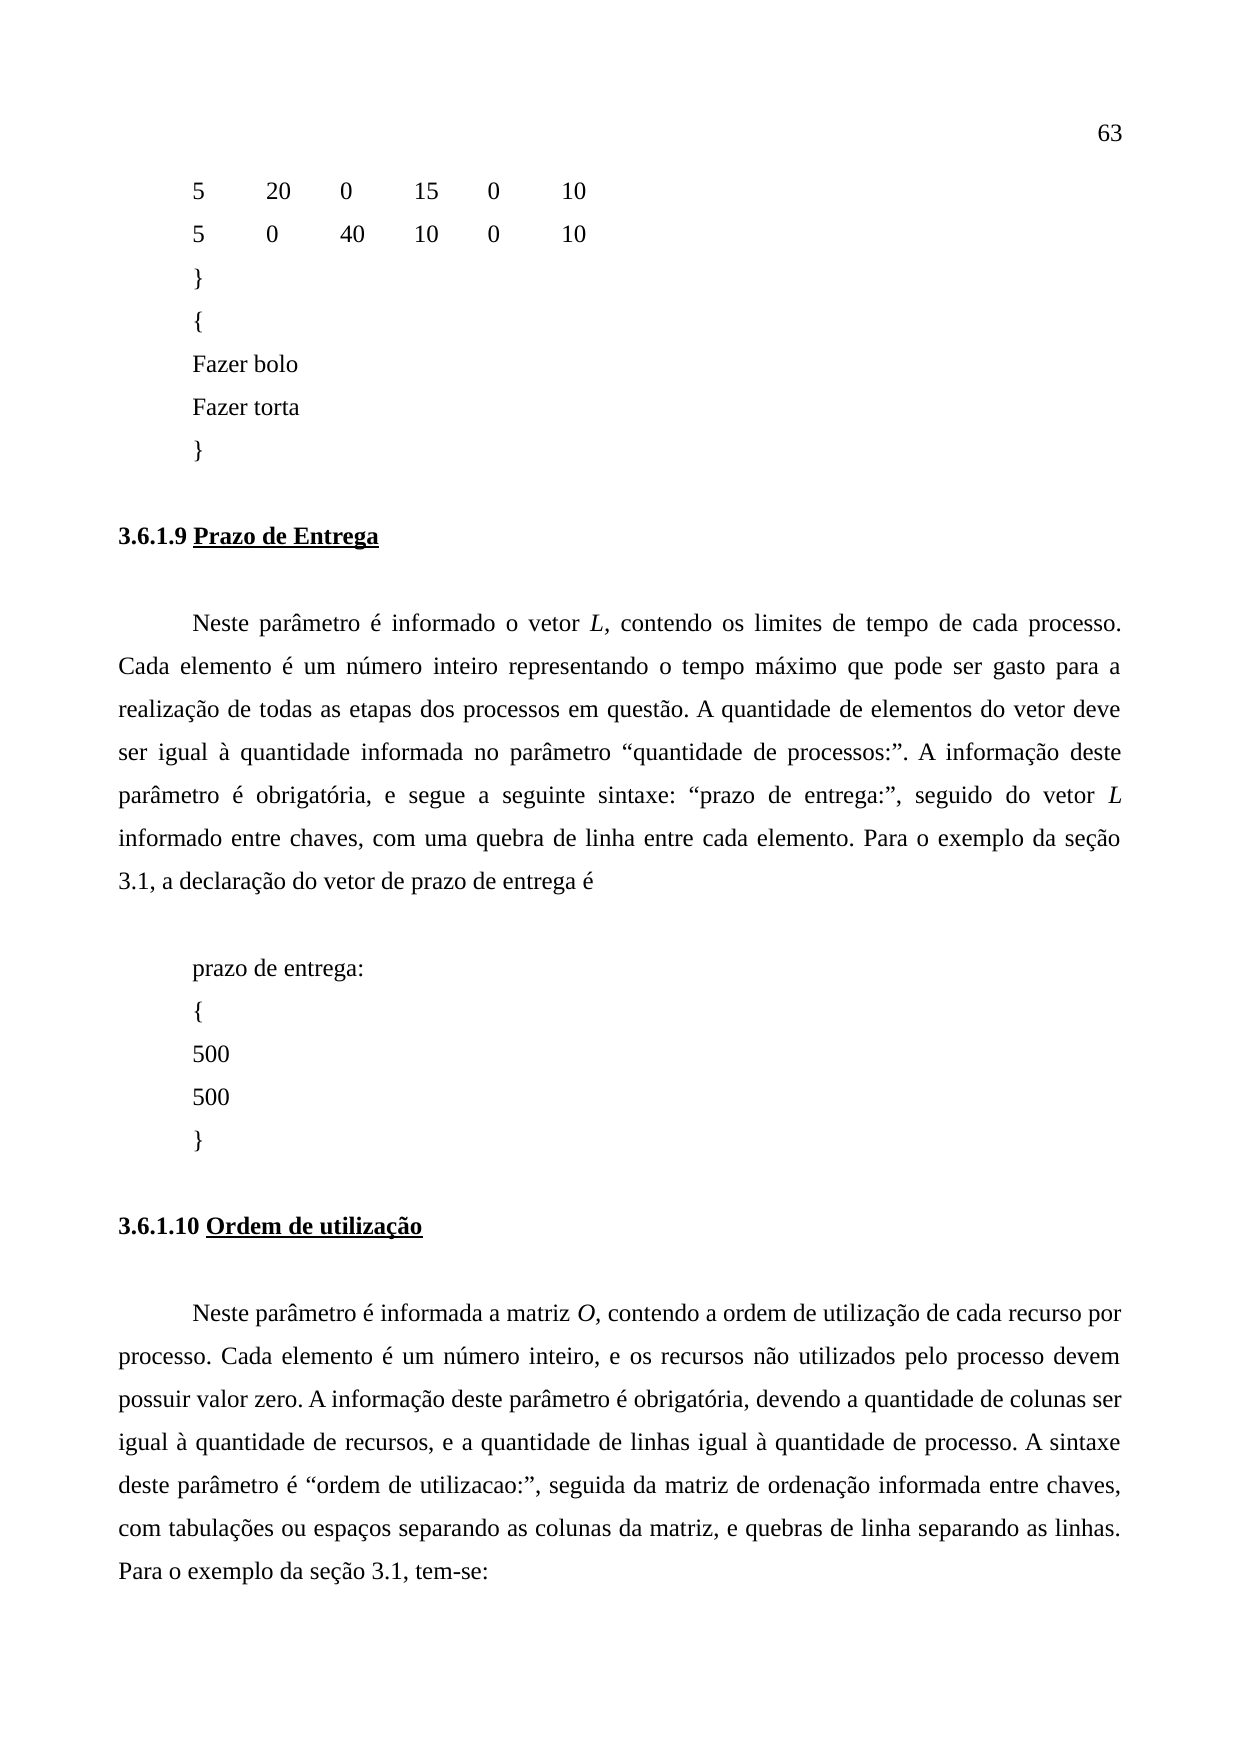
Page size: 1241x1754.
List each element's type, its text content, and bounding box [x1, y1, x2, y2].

list 3.6.1.9 Prazo de Entrega [118, 521, 1122, 550]
text 500 [118, 1082, 1122, 1111]
list 3.6.1.10 Ordem de utilização [118, 1211, 1122, 1240]
text { [118, 996, 1122, 1024]
text } [118, 435, 1122, 464]
text Fazer torta [118, 392, 1122, 421]
text } [118, 1125, 1122, 1154]
text { [118, 306, 1122, 334]
text Neste parâmetro é informado o vetor L, contendo os limites de tempo de cada processo. Cada elemento é um número inteiro representando o tempo máximo que pode ser gasto para a realização de todas as etapas dos processos em questão. A quantidade de elementos do vetor deve ser igual à quantidade informada no parâmetro “quantidade de processos:”. A informação deste parâmetro é obrigatória, e segue a seguinte sintaxe: “prazo de entrega:”, seguido do vetor L informado entre chaves, com uma quebra de linha entre cada elemento. Para o exemplo da seção 3.1, a declaração do vetor de prazo de entrega é [118, 608, 1122, 895]
text Fazer bolo [118, 349, 1122, 378]
text 5 20 0 15 0 10 [118, 176, 1122, 205]
text 500 [118, 1039, 1122, 1068]
text Neste parâmetro é informada a matriz O, contendo a ordem de utilização de cada recurso por processo. Cada elemento é um número inteiro, e os recursos não utilizados pelo processo devem possuir valor zero. A informação deste parâmetro é obrigatória, devendo a quantidade de colunas ser igual à quantidade de recursos, e a quantidade de linhas igual à quantidade de processo. A sintaxe deste parâmetro é “ordem de utilizacao:”, seguida da matriz de ordenação informada entre chaves, com tabulações ou espaços separando as colunas da matriz, e quebras de linha separando as linhas. Para o exemplo da seção 3.1, tem-se: [118, 1298, 1122, 1585]
text } [118, 263, 1122, 291]
text 5 0 40 10 0 10 [118, 219, 1122, 248]
text prazo de entrega: [118, 953, 1122, 981]
